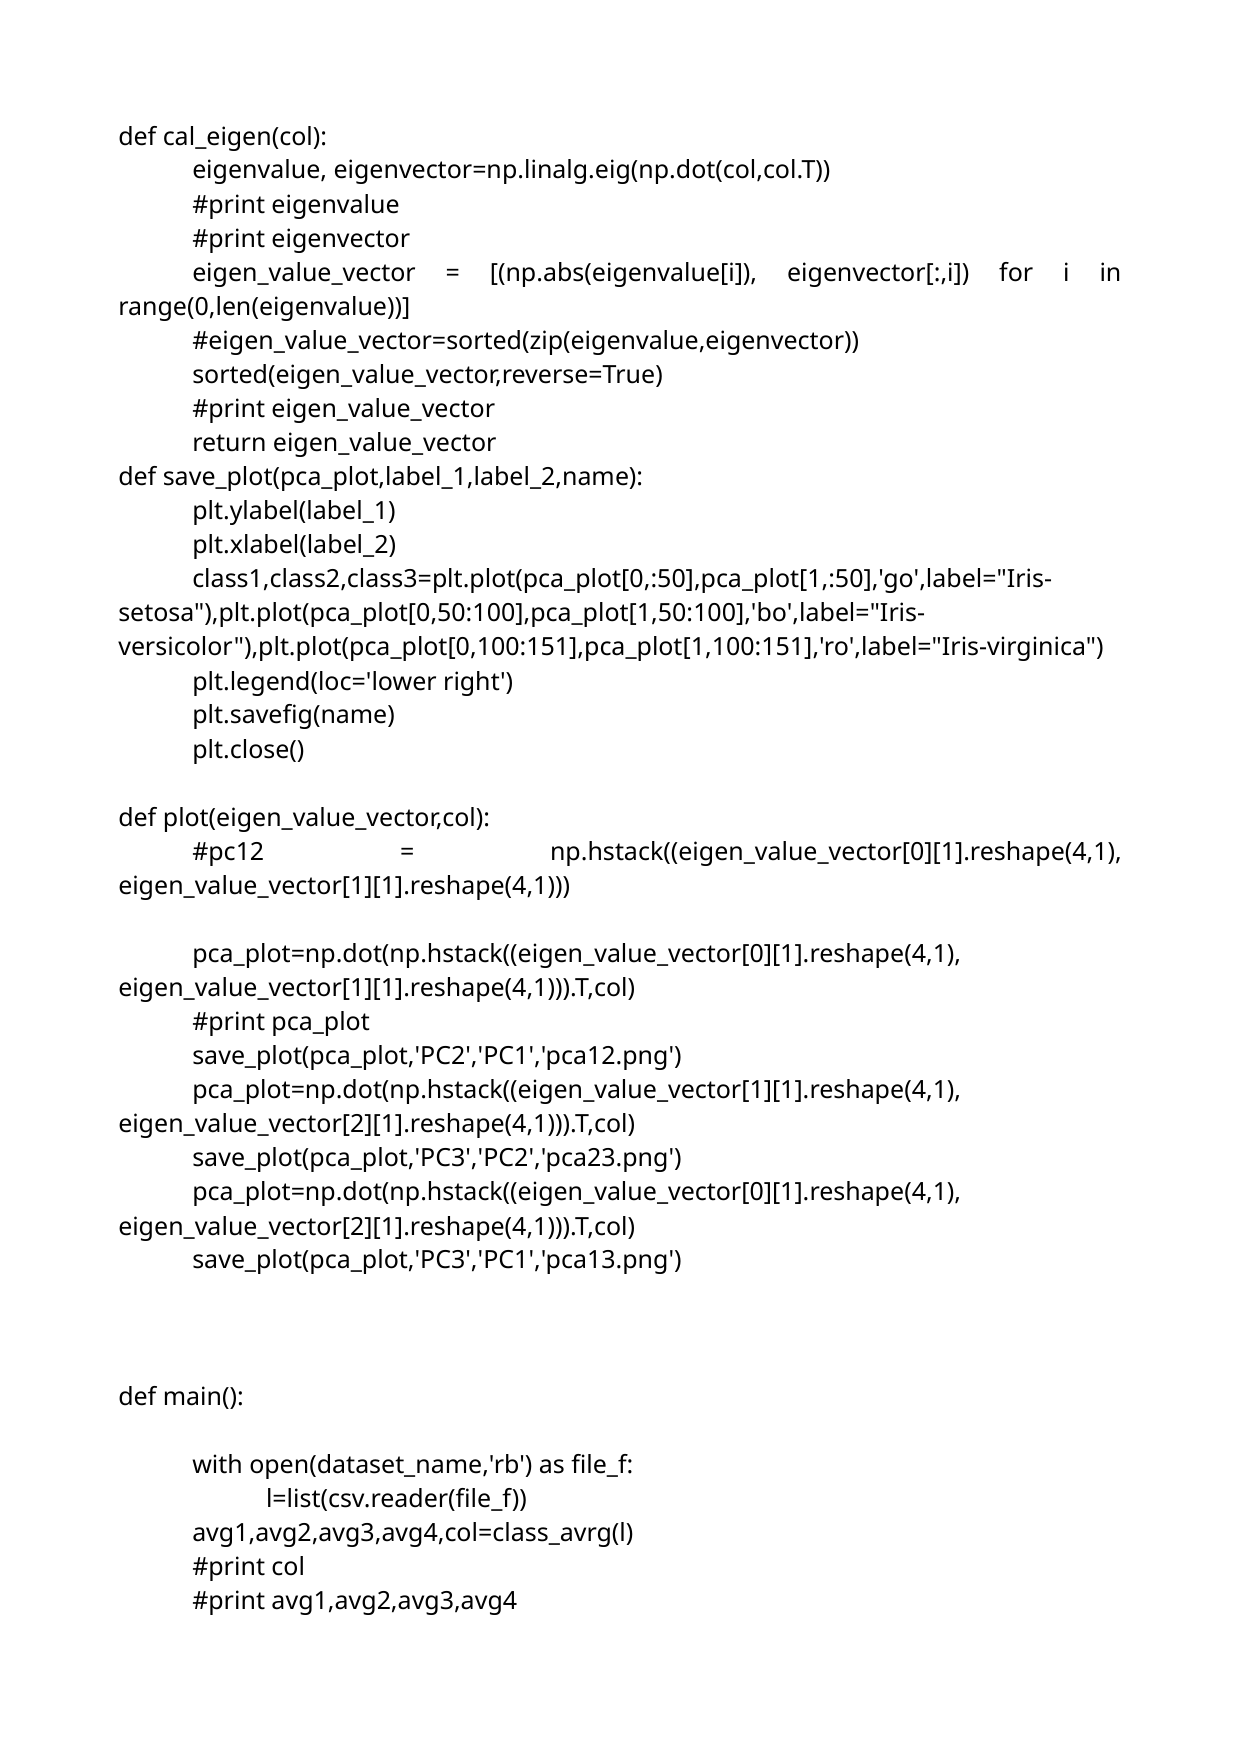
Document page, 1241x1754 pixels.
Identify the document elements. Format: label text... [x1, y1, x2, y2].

text def plot(eigen_value_vector,col): [118, 799, 1122, 833]
text plt.close() [118, 731, 1122, 765]
text #print avg1,avg2,avg3,avg4 [118, 1583, 1122, 1617]
text eigen_value_vector = [(np.abs(eigenvalue[i]), eigenvector[:,i]) for i in range(0,len(eigenvalue))] [118, 254, 1122, 322]
text l=list(csv.reader(file_f)) [118, 1481, 1122, 1515]
text return eigen_value_vector [118, 425, 1122, 459]
text sorted(eigen_value_vector,reverse=True) [118, 357, 1122, 391]
text class1,class2,class3=plt.plot(pca_plot[0,:50],pca_plot[1,:50],'go',label="Iris-setosa"),plt.plot(pca_plot[0,50:100],pca_plot[1,50:100],'bo',label="Iris-versicolor"),plt.plot(pca_plot[0,100:151],pca_plot[1,100:151],'ro',label="Iris-virginica") [118, 561, 1122, 663]
text #print eigenvector [118, 220, 1122, 254]
text pca_plot=np.dot(np.hstack((eigen_value_vector[0][1].reshape(4,1), eigen_value_vector[2][1].reshape(4,1))).T,col) [118, 1174, 1122, 1242]
text def main(): [118, 1378, 1122, 1412]
text avg1,avg2,avg3,avg4,col=class_avrg(l) [118, 1515, 1122, 1549]
text pca_plot=np.dot(np.hstack((eigen_value_vector[1][1].reshape(4,1), eigen_value_vector[2][1].reshape(4,1))).T,col) [118, 1072, 1122, 1140]
text plt.xlabel(label_2) [118, 527, 1122, 561]
text save_plot(pca_plot,'PC3','PC2','pca23.png') [118, 1140, 1122, 1174]
text plt.savefig(name) [118, 697, 1122, 731]
text #print col [118, 1549, 1122, 1583]
text with open(dataset_name,'rb') as file_f: [118, 1447, 1122, 1481]
text plt.ylabel(label_1) [118, 493, 1122, 527]
text pca_plot=np.dot(np.hstack((eigen_value_vector[0][1].reshape(4,1), eigen_value_vector[1][1].reshape(4,1))).T,col) [118, 936, 1122, 1004]
text #print eigen_value_vector [118, 391, 1122, 425]
text #print eigenvalue [118, 186, 1122, 220]
text save_plot(pca_plot,'PC3','PC1','pca13.png') [118, 1242, 1122, 1276]
text def cal_eigen(col): [118, 118, 1122, 152]
text def save_plot(pca_plot,label_1,label_2,name): [118, 459, 1122, 493]
text eigenvalue, eigenvector=np.linalg.eig(np.dot(col,col.T)) [118, 152, 1122, 186]
text #pc12 = np.hstack((eigen_value_vector[0][1].reshape(4,1), eigen_value_vector[1][1].reshape(4,1))) [118, 833, 1122, 902]
text save_plot(pca_plot,'PC2','PC1','pca12.png') [118, 1038, 1122, 1072]
text plt.legend(loc='lower right') [118, 663, 1122, 697]
text #print pca_plot [118, 1004, 1122, 1038]
text #eigen_value_vector=sorted(zip(eigenvalue,eigenvector)) [118, 322, 1122, 357]
